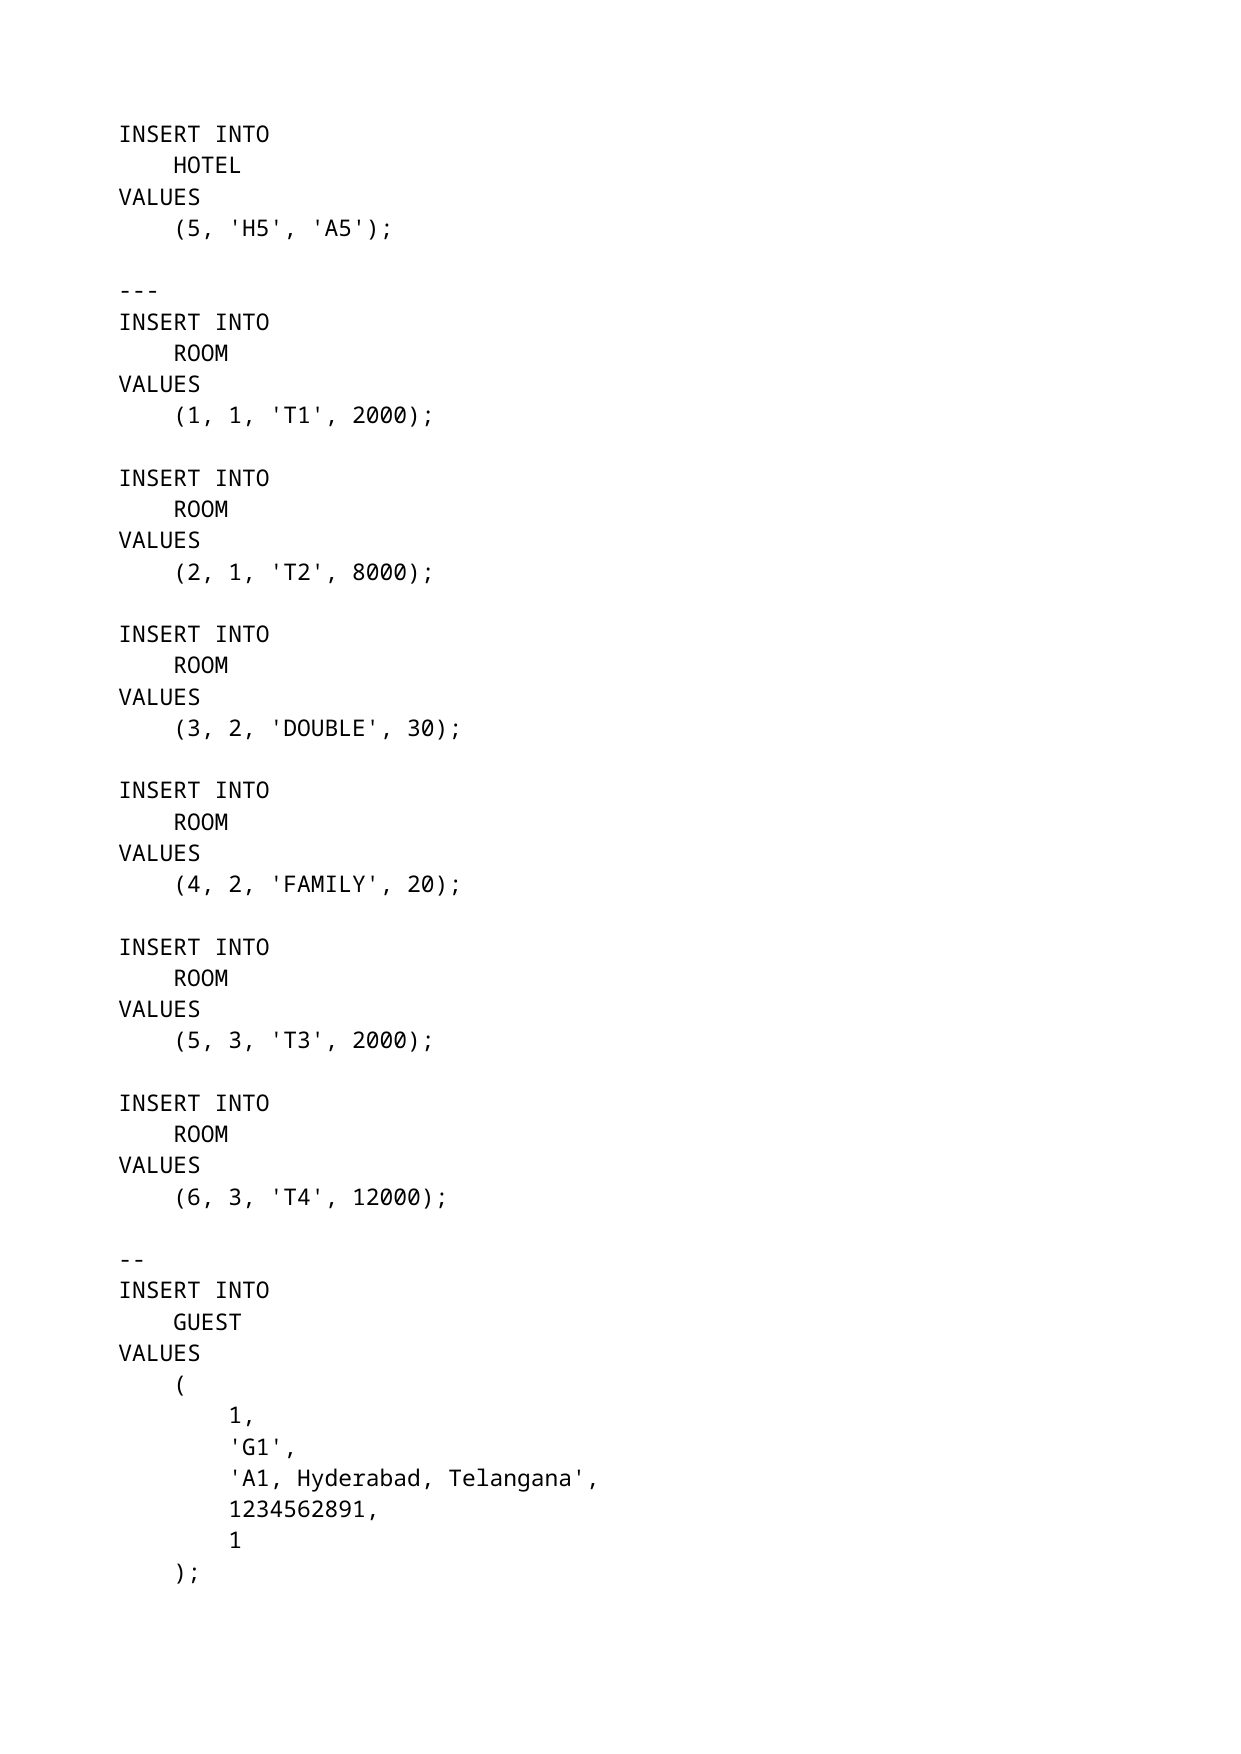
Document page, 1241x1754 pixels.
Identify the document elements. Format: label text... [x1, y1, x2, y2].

text INSERT INTO [118, 118, 1122, 149]
text VALUES [118, 1337, 1122, 1368]
text ROOM [118, 337, 1122, 368]
text VALUES [118, 681, 1122, 712]
text INSERT INTO [118, 1087, 1122, 1118]
text VALUES [118, 1149, 1122, 1181]
text (3, 2, 'DOUBLE', 30); [118, 712, 1122, 743]
text VALUES [118, 524, 1122, 556]
text INSERT INTO [118, 1274, 1122, 1306]
text INSERT INTO [118, 462, 1122, 493]
text VALUES [118, 368, 1122, 399]
text ROOM [118, 493, 1122, 524]
text (6, 3, 'T4', 12000); [118, 1181, 1122, 1212]
text ROOM [118, 1118, 1122, 1149]
text (1, 1, 'T1', 2000); [118, 399, 1122, 431]
text 1234562891, [118, 1493, 1122, 1524]
text 'G1', [118, 1431, 1122, 1462]
text INSERT INTO [118, 774, 1122, 806]
text (2, 1, 'T2', 8000); [118, 556, 1122, 587]
text GUEST [118, 1306, 1122, 1337]
text VALUES [118, 993, 1122, 1024]
text ROOM [118, 962, 1122, 993]
text INSERT INTO [118, 306, 1122, 337]
text --- [118, 274, 1122, 306]
text VALUES [118, 181, 1122, 212]
text ); [118, 1556, 1122, 1587]
text ROOM [118, 649, 1122, 681]
text 1, [118, 1399, 1122, 1431]
text 'A1, Hyderabad, Telangana', [118, 1462, 1122, 1493]
text (5, 3, 'T3', 2000); [118, 1024, 1122, 1056]
text -- [118, 1243, 1122, 1274]
text ( [118, 1368, 1122, 1399]
text VALUES [118, 837, 1122, 868]
text HOTEL [118, 149, 1122, 181]
text INSERT INTO [118, 618, 1122, 649]
text (4, 2, 'FAMILY', 20); [118, 868, 1122, 899]
text (5, 'H5', 'A5'); [118, 212, 1122, 243]
text ROOM [118, 806, 1122, 837]
text INSERT INTO [118, 931, 1122, 962]
text 1 [118, 1524, 1122, 1556]
